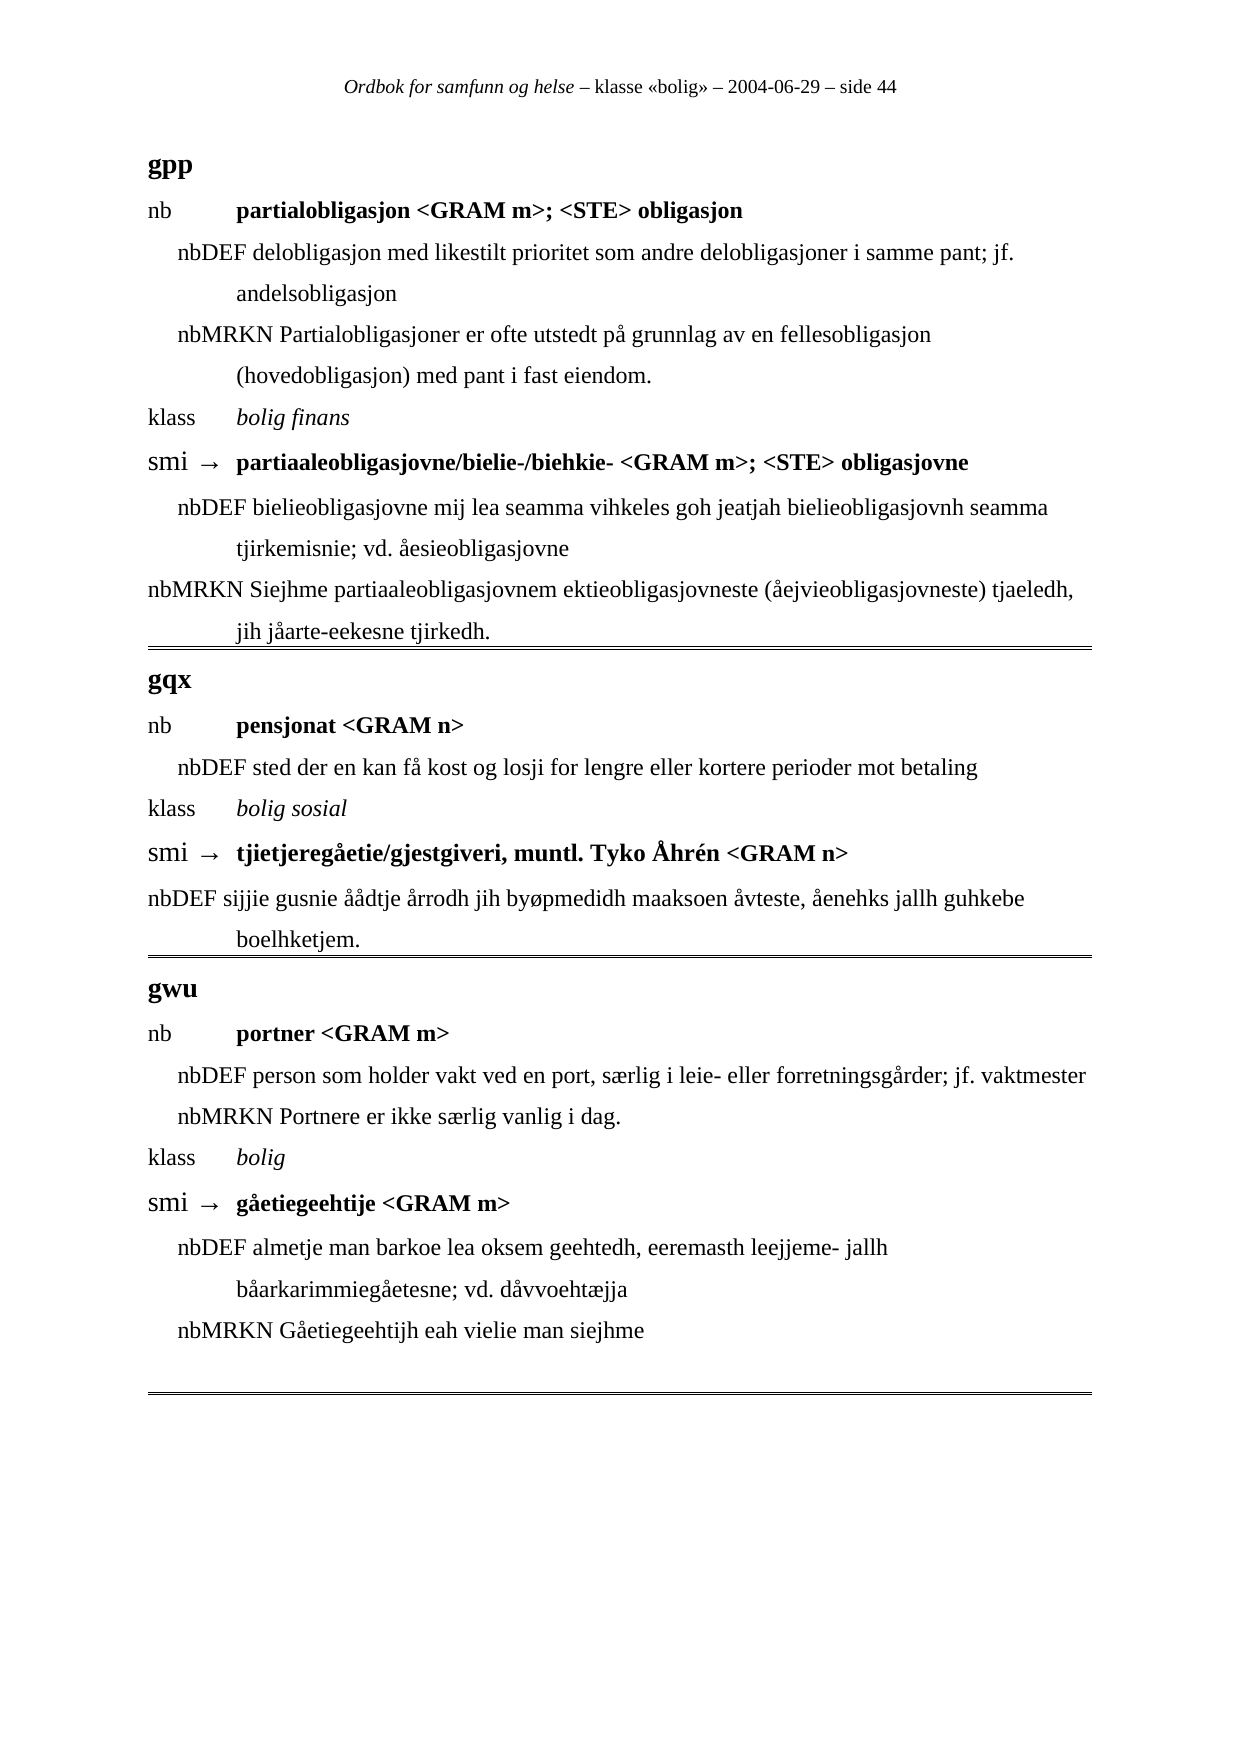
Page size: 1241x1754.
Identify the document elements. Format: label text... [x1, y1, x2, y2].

text nbMRKN Partialobligasjoner er ofte utstedt på grunnlag av en fellesobligasjon (hovedobligasjon) med pant i fast eiendom. [177, 320, 1092, 389]
text nb partialobligasjon <GRAM m>; <STE> obligasjon [148, 196, 1092, 224]
text nbDEF bielieobligasjovne mij lea seamma vihkeles goh jeatjah bielieobligasjovnh seamma tjirkemisnie; vd. åesieobligasjovne [177, 493, 1092, 562]
text smi → gåetiegeehtije <GRAM m> [148, 1185, 1092, 1217]
text gpp [148, 148, 1092, 180]
text nbMRKN Siejhme partiaaleobligasjovnem ektieobligasjovneste (åejvieobligasjovneste) tjaeledh, jih jåarte-eekesne tjirkedh. [148, 576, 1092, 646]
text nb portner <GRAM m> [148, 1019, 1092, 1047]
text gwu [148, 971, 1092, 1003]
text nbDEF almetje man barkoe lea oksem geehtedh, eeremasth leejjeme- jallh båarkarimmiegåetesne; vd. dåvvoehtæjja [177, 1233, 1092, 1302]
text klass bolig finans [148, 403, 1092, 431]
text nbDEF sijjie gusnie åådtje årrodh jih byøpmedidh maaksoen åvteste, åenehks jallh guhkebe boelhketjem. [148, 884, 1092, 955]
text nbDEF sted der en kan få kost og losji for lengre eller kortere perioder mot betaling [177, 752, 1092, 780]
text nbMRKN Portnere er ikke særlig vanlig i dag. [177, 1102, 1092, 1130]
text klass bolig [148, 1143, 1092, 1171]
text nbDEF delobligasjon med likestilt prioritet som andre delobligasjoner i samme pant; jf. andelsobligasjon [177, 237, 1092, 306]
text klass bolig sosial [148, 794, 1092, 821]
text nbMRKN Gåetiegeehtijh eah vielie man siejhme [177, 1316, 1092, 1344]
text nb pensjonat <GRAM n> [148, 711, 1092, 739]
text smi → tjietjeregåetie/gjestgiveri, muntl. Tyko Åhrén <GRAM n> [148, 835, 1092, 868]
text nbDEF person som holder vakt ved en port, særlig i leie- eller forretningsgårder; jf. vaktmester [177, 1061, 1092, 1088]
text smi → partiaaleobligasjovne/bielie-/biehkie- <GRAM m>; <STE> obligasjovne [148, 444, 1092, 477]
text gqx [148, 663, 1092, 695]
